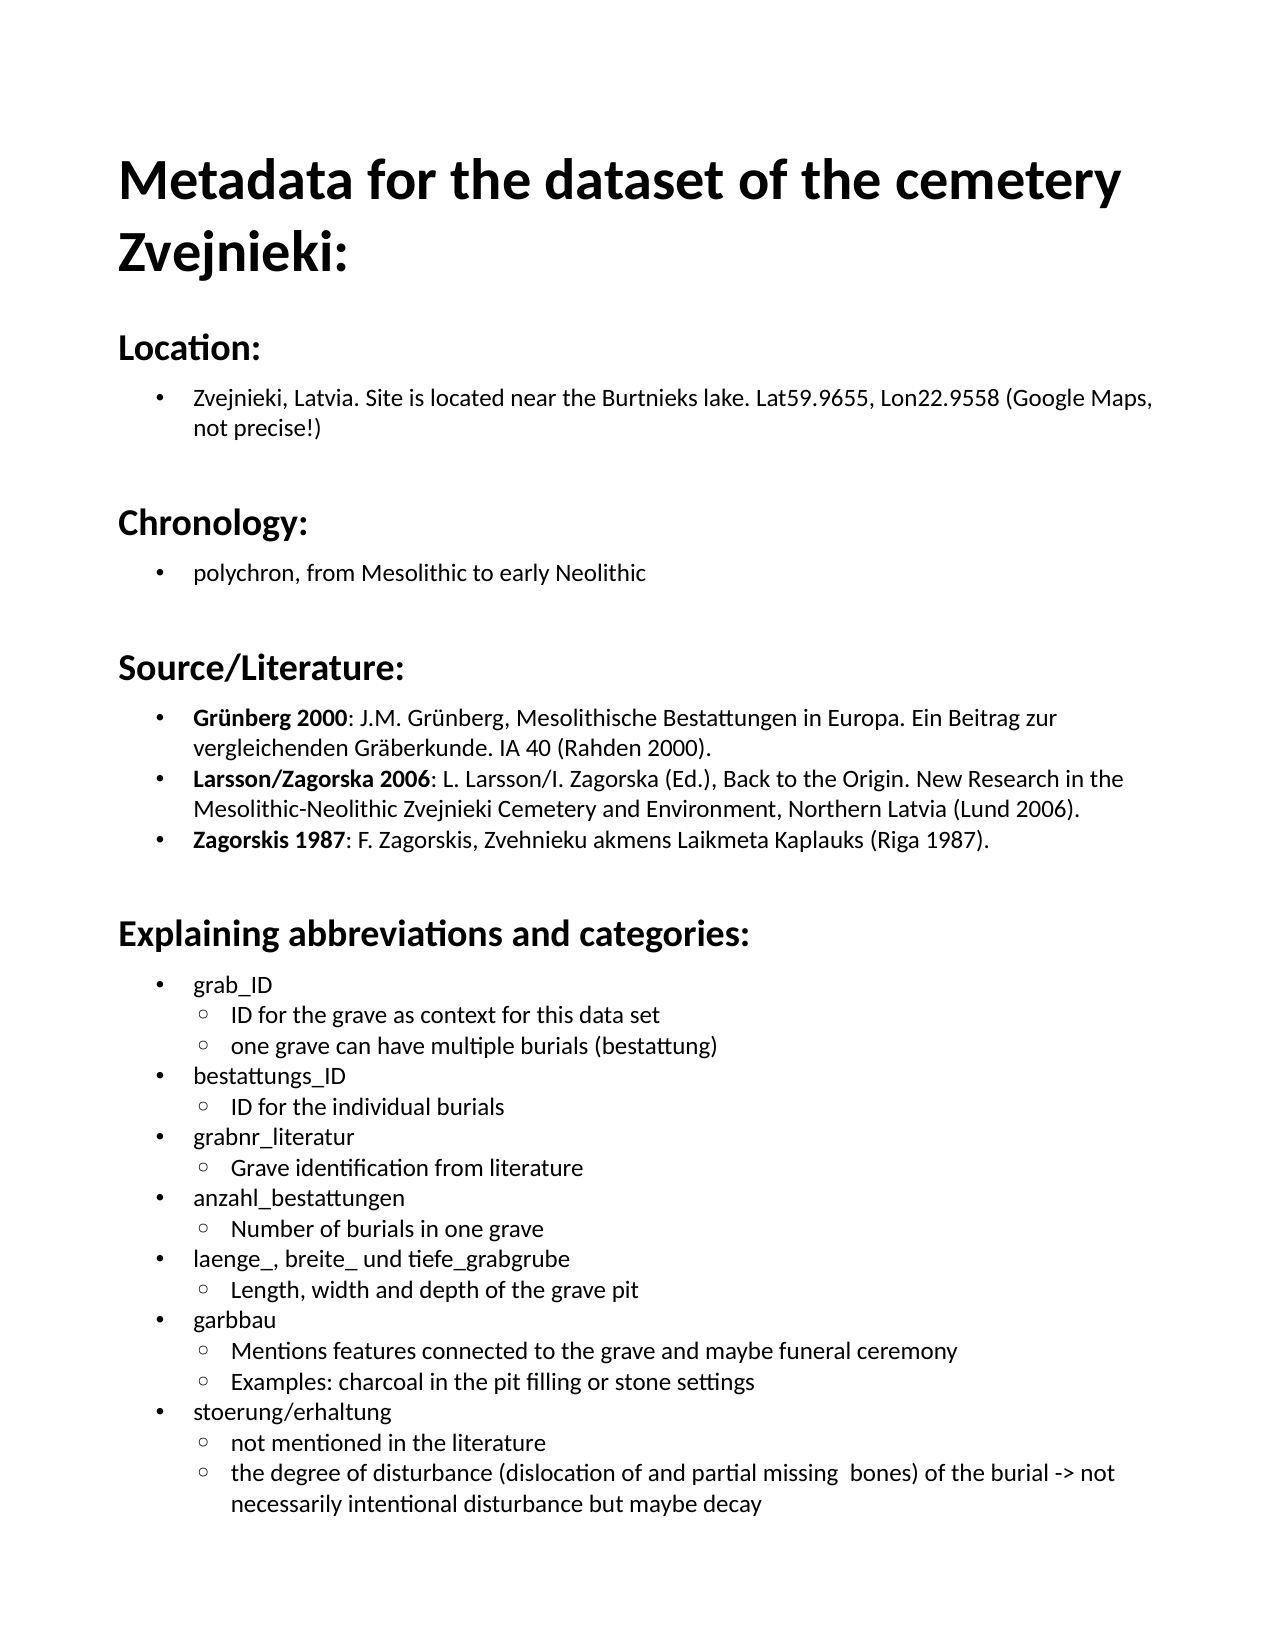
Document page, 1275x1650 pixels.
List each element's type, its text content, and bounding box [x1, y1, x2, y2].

list the degree of disturbance (dislocation of and partial missing bones) of the burial -> not necessarily intentional disturbance but maybe decay [193, 1457, 1157, 1518]
list Length, width and depth of the grave pit [193, 1274, 1157, 1304]
list anzahl_bestattungen [156, 1182, 1157, 1213]
list Grünberg 2000: J.M. Grünberg, Mesolithische Bestattungen in Europa. Ein Beitrag zur vergleichenden Gräberkunde. IA 40 (Rahden 2000). [156, 702, 1157, 763]
list grab_ID [156, 969, 1157, 999]
list Zvejnieki, Latvia. Site is located near the Burtnieks lake. Lat59.9655, Lon22.9558 (Google Maps, not precise!) [156, 382, 1157, 443]
list grabnr_literatur [156, 1121, 1157, 1152]
subtitle Location: [118, 323, 1157, 369]
list not mentioned in the literature [193, 1427, 1157, 1457]
list Larsson/Zagorska 2006: L. Larsson/I. Zagorska (Ed.), Back to the Origin. New Research in the Mesolithic-Neolithic Zvejnieki Cemetery and Environment, Northern Latvia (Lund 2006). [156, 763, 1157, 824]
list stoerung/erhaltung [156, 1396, 1157, 1427]
list laenge_, breite_ und tiefe_grabgrube [156, 1243, 1157, 1274]
list one grave can have multiple burials (bestattung) [193, 1030, 1157, 1060]
list Mentions features connected to the grave and maybe funeral ceremony [193, 1335, 1157, 1366]
list Examples: charcoal in the pit filling or stone settings [193, 1366, 1157, 1396]
list garbbau [156, 1304, 1157, 1335]
subtitle Chronology: [118, 498, 1157, 545]
list bestattungs_ID [156, 1060, 1157, 1091]
list polychron, from Mesolithic to early Neolithic [156, 557, 1157, 588]
subtitle Source/Literature: [118, 643, 1157, 689]
subtitle Explaining abbreviations and categories: [118, 910, 1157, 956]
list ID for the individual burials [193, 1091, 1157, 1121]
list Number of burials in one grave [193, 1213, 1157, 1243]
list Zagorskis 1987: F. Zagorskis, Zvehnieku akmens Laikmeta Kaplauks (Riga 1987). [156, 824, 1157, 854]
title Metadata for the dataset of the cemetery Zvejnieki: [118, 143, 1157, 286]
list Grave identification from literature [193, 1152, 1157, 1182]
list ID for the grave as context for this data set [193, 999, 1157, 1030]
